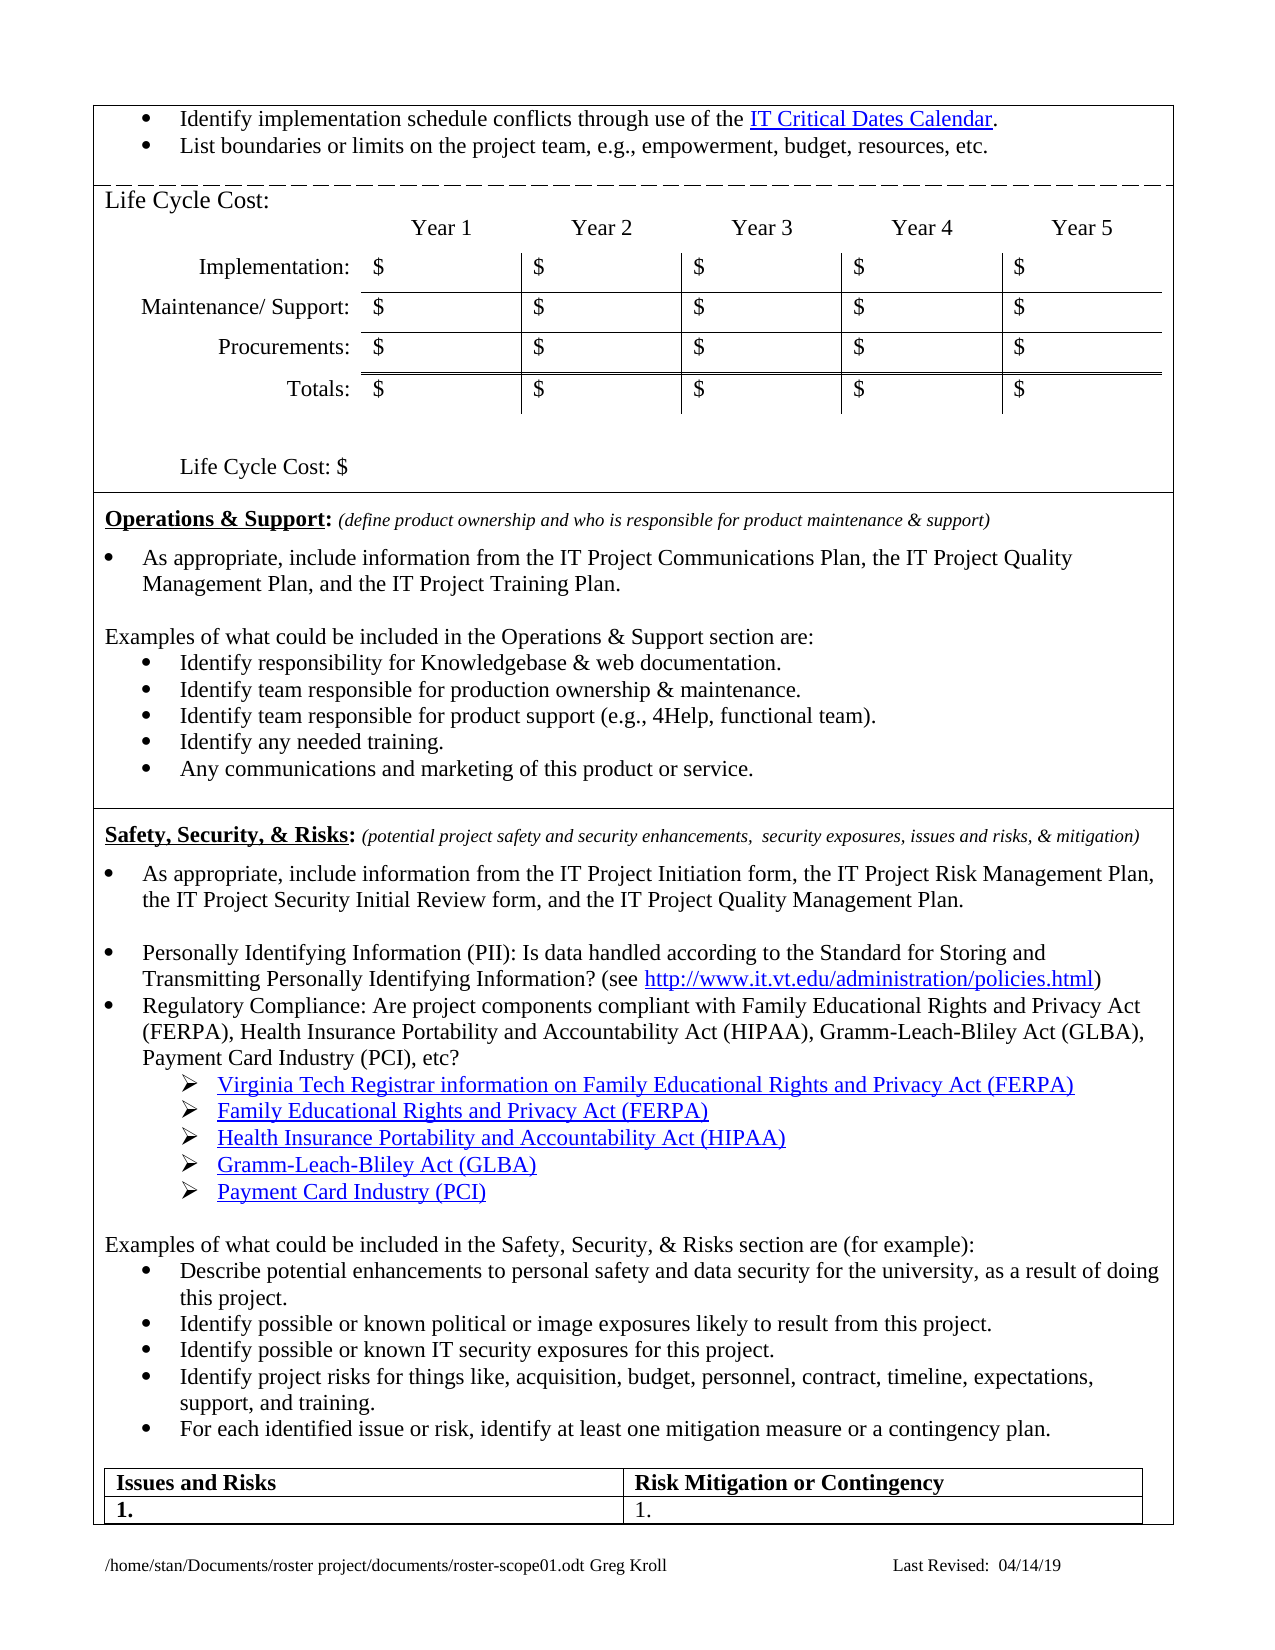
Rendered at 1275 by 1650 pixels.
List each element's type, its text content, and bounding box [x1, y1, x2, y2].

table_cell Safety, Security, & Risks: (potential project safety and security enhancements, security exposures, issues and risks, & mitigation) As appropriate, include information from the IT Project Initiation form, the IT Project Risk Management Plan, the IT Project Security Initial Review form, and the IT Project Quality Management Plan. Personally Identifying Information (PII): Is data handled according to the Standard for Storing and Transmitting Personally Identifying Information? (see http://www.it.vt.edu/administration/policies.html) Regulatory Compliance: Are project components compliant with Family Educational Rights and Privacy Act (FERPA), Health Insurance Portability and Accountability Act (HIPAA), Gramm-Leach-Bliley Act (GLBA), Payment Card Industry (PCI), etc? Virginia Tech Registrar information on Family Educational Rights and Privacy Act (FERPA) Family Educational Rights and Privacy Act (FERPA) Health Insurance Portability and Accountability Act (HIPAA) Gramm-Leach-Bliley Act (GLBA) Payment Card Industry (PCI) Examples of what could be included in the Safety, Security, & Risks section are (for example): Describe potential enhancements to personal safety and data security for the university, as a result of doing this project. Identify possible or known political or image exposures likely to result from this project. Identify possible or known IT security exposures for this project. Identify project risks for things like, acquisition, budget, personnel, contract, timeline, expectations, support, and training. For each identified issue or risk, identify at least one mitigation measure or a contingency plan. [94, 809, 1173, 1524]
table_cell Totals: [105, 372, 361, 414]
table_header Year 2 [522, 214, 682, 253]
table_cell Operations & Support: (define product ownership and who is responsible for product maintenance & support) As appropriate, include information from the IT Project Communications Plan, the IT Project Quality Management Plan, and the IT Project Training Plan. Examples of what could be included in the Operations & Support section are: Identify responsibility for Knowledgebase & web documentation. Identify team responsible for production ownership & maintenance. Identify team responsible for product support (e.g., 4Help, functional team). Identify any needed training. Any communications and marketing of this product or service. [94, 493, 1173, 807]
table_header Risk Mitigation or Contingency [624, 1469, 1142, 1496]
table_cell $ [682, 375, 841, 414]
table_cell $ [361, 333, 521, 372]
table_cell $ [1003, 375, 1162, 414]
table_cell $ [842, 333, 1002, 372]
table_cell $ [842, 375, 1002, 414]
table_cell $ [842, 293, 1002, 332]
table_header Year 3 [682, 214, 842, 253]
table_cell Life Cycle Cost: Life Cycle Cost: $ [94, 185, 1173, 492]
table_cell $ [1003, 333, 1162, 372]
table_cell $ [842, 253, 1002, 292]
table_cell $ [522, 375, 681, 414]
table_header Year 5 [1002, 214, 1162, 253]
table_cell $ [682, 253, 841, 292]
table_cell $ [522, 293, 681, 332]
table_cell $ [522, 333, 681, 372]
table_cell $ [361, 375, 521, 414]
table_cell $ [682, 333, 841, 372]
table_cell $ [522, 253, 681, 292]
table_cell Maintenance/ Support: [105, 292, 361, 332]
table_cell Resource Requirements: (resources likely to be required, an estimated timeline, costs & potential project boundaries) As appropriate, include information from the IT Project Initiation form, the IT Project Resources and Staffing Plan, the IT Project Purchases and Acquisitions Plan, and the IT Project Budget Plan. Examples of what could be included in the Resource Requirements section are: Benefit/Cost Analysis (not necessarily monetary) Estimated life cycle costs to include, e.g., costs to implement the product or service; ongoing production costs; procurements, such as, major hardware/software purchases. Use the life cycle cost summary table below. Estimated data storage requirements and costs. Cross-organizational personnel requirements. Estimated training needs and costs. Broad timeline including project start, finish, and major milestones. Identify implementation schedule conflicts through use of the IT Critical Dates Calendar. List boundaries or limits on the project team, e.g., empowerment, budget, resources, etc. [94, 106, 1173, 184]
table_cell [624, 1497, 1142, 1523]
table_cell Procurements: [105, 332, 361, 372]
table_header Issues and Risks [105, 1469, 623, 1496]
table_cell $ [682, 293, 841, 332]
table_header Year 4 [842, 214, 1002, 253]
table_cell Implementation: [105, 253, 361, 292]
table_cell $ [361, 253, 521, 292]
table_cell $ [1003, 253, 1162, 292]
table_header Year 1 [361, 214, 522, 253]
table_cell $ [361, 293, 521, 332]
table_cell $ [1003, 293, 1162, 332]
table_cell [105, 1497, 623, 1523]
table_header [105, 214, 361, 253]
